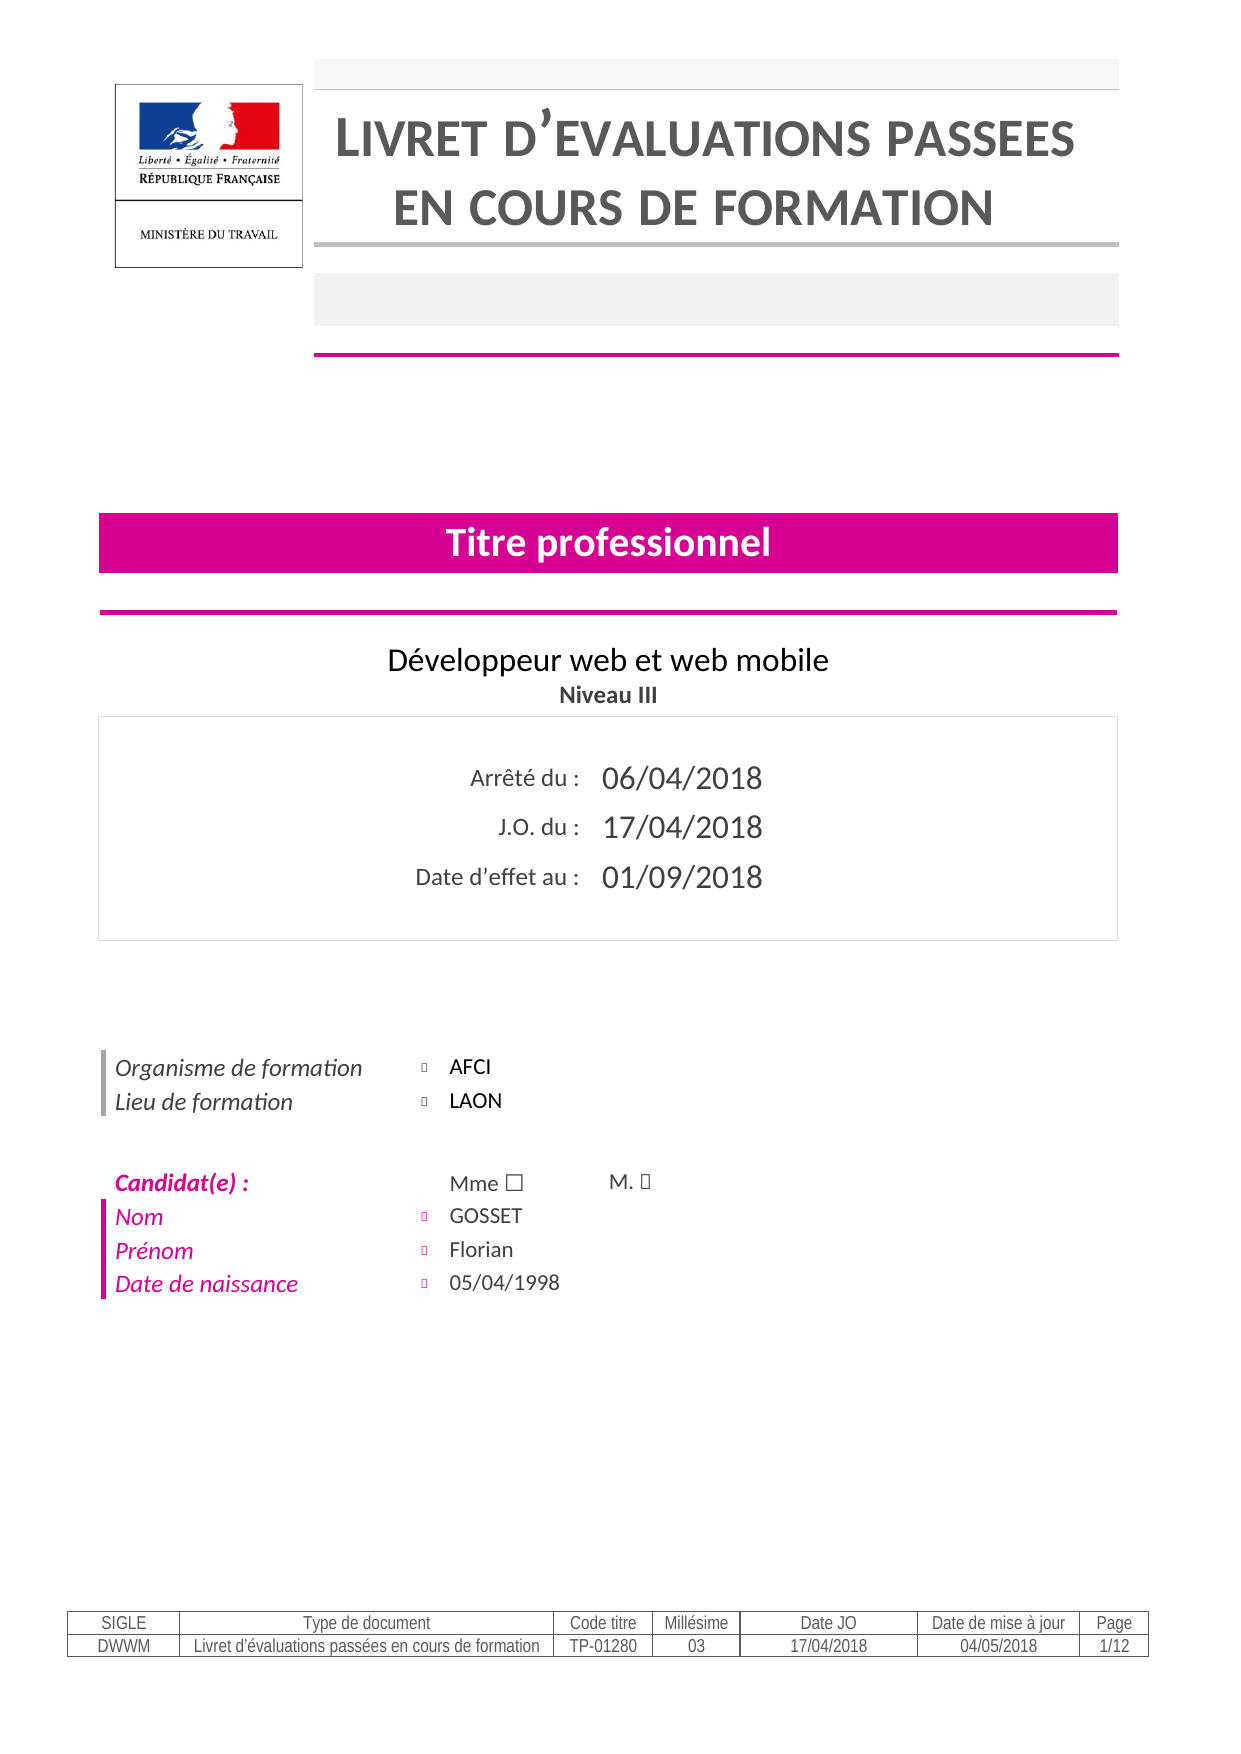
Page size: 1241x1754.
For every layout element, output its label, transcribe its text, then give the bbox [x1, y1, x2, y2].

table_cell [99, 573, 1118, 610]
table_cell  [414, 1265, 438, 1299]
table_header Mme ☐ [438, 1164, 597, 1198]
table_header AFCI [438, 1050, 1122, 1083]
table_cell J.O. du : [99, 804, 591, 853]
table_cell [99, 903, 1117, 939]
table_cell Développeur web et web mobile Niveau III [99, 610, 1118, 716]
table_cell Date de naissance [106, 1265, 413, 1299]
table_cell 17/04/2018 [591, 804, 1117, 853]
table_header Organisme de formation [106, 1050, 413, 1083]
table_cell  [414, 1232, 438, 1265]
table_cell GOSSET [438, 1199, 1122, 1232]
picture [114, 84, 303, 268]
table_cell 06/04/2018 [591, 754, 1117, 803]
table_cell Arrêté du : [99, 754, 591, 803]
table_header [414, 1164, 438, 1198]
table_header M.  [597, 1164, 1122, 1198]
table_cell  [414, 1083, 438, 1116]
table_cell Lieu de formation [106, 1083, 413, 1116]
table_cell Florian [438, 1232, 1122, 1265]
table_cell Nom [106, 1199, 413, 1232]
table_cell  [414, 1199, 438, 1232]
table_header  [414, 1050, 438, 1083]
table_cell LAON [438, 1083, 1122, 1116]
table_cell 01/09/2018 [591, 853, 1117, 903]
table_cell 05/04/1998 [438, 1265, 1122, 1299]
table_cell Date d’effet au : [99, 853, 591, 903]
table_cell Prénom [106, 1232, 413, 1265]
table_header Candidat(e) : [104, 1164, 413, 1198]
table_header Titre professionnel [99, 513, 1118, 573]
table_cell [99, 717, 1117, 754]
